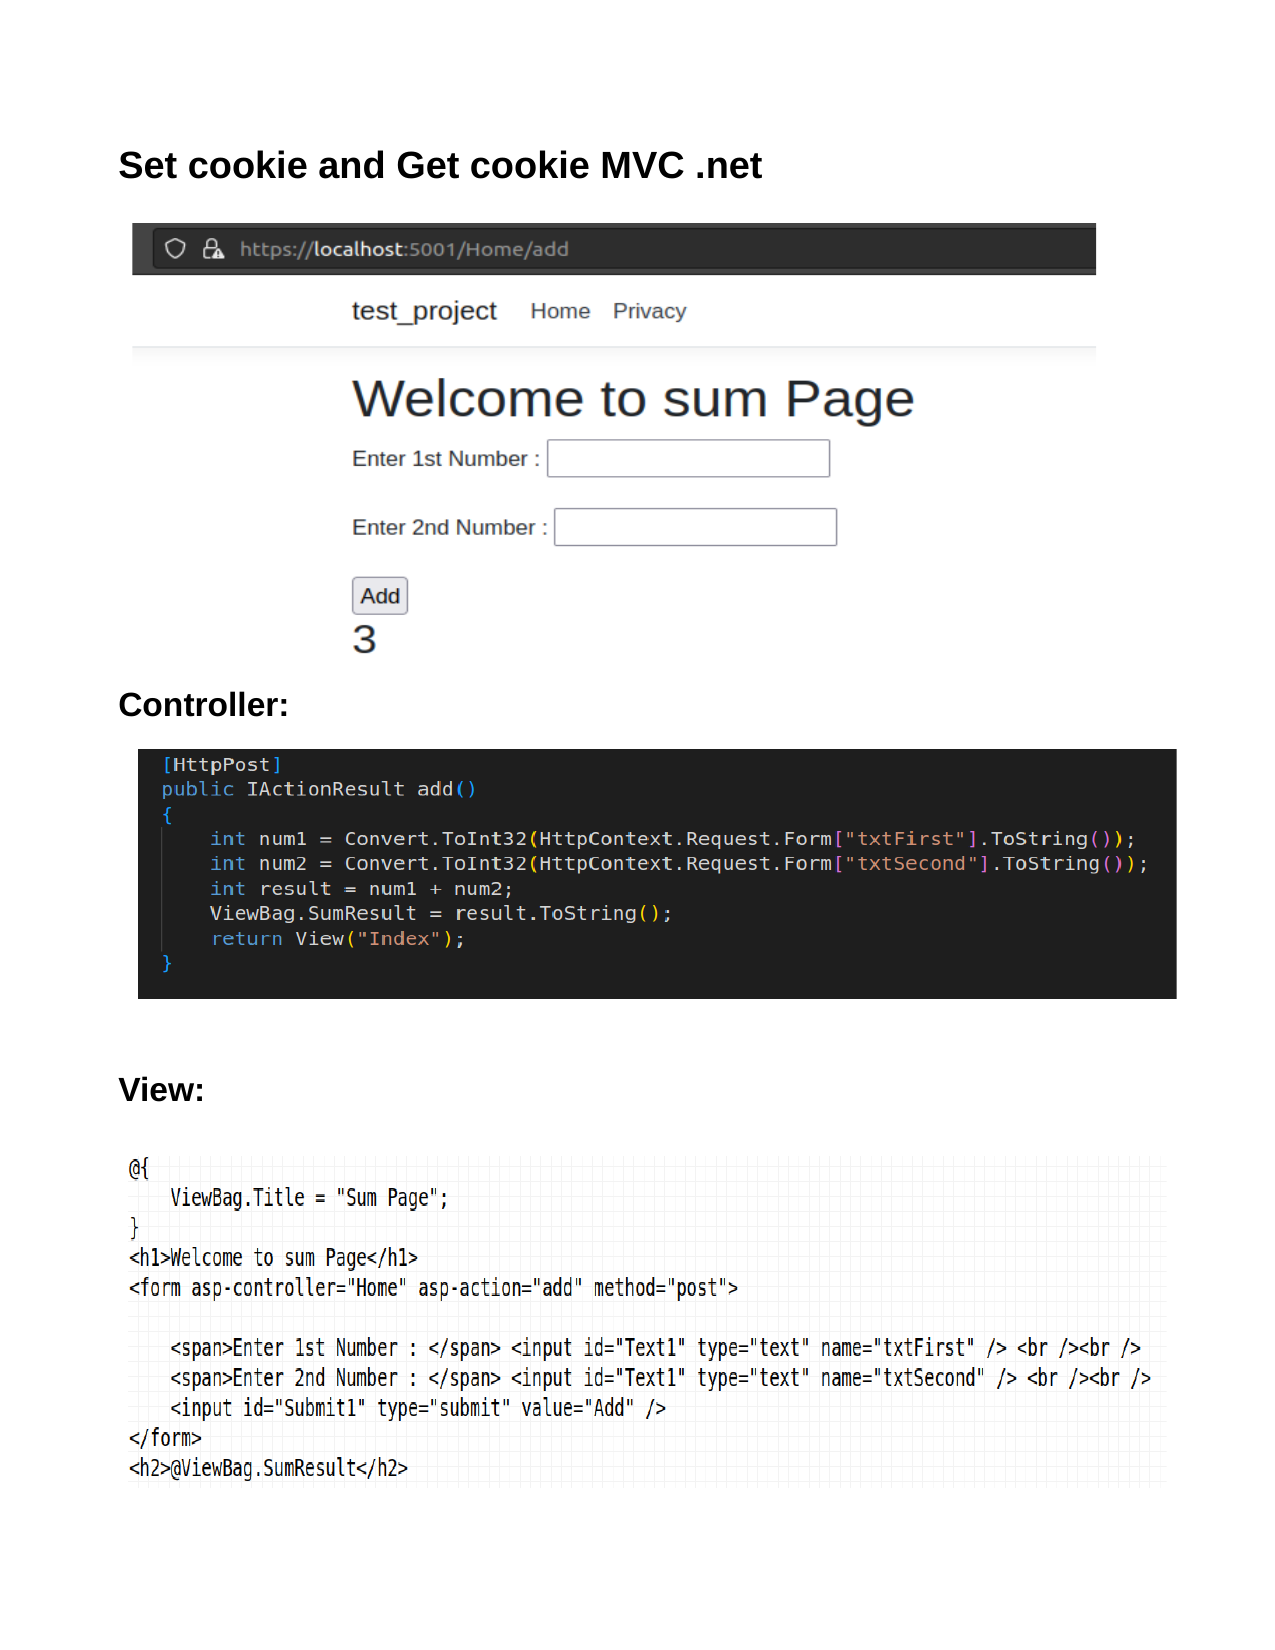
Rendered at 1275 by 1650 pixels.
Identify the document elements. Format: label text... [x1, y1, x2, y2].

picture [138, 749, 1177, 999]
picture [132, 223, 1097, 685]
subtitle Controller: [118, 292, 1157, 723]
picture [128, 1156, 1167, 1488]
subtitle View: [118, 1070, 1157, 1109]
subtitle Set cookie and Get cookie MVC .net [118, 143, 1157, 187]
